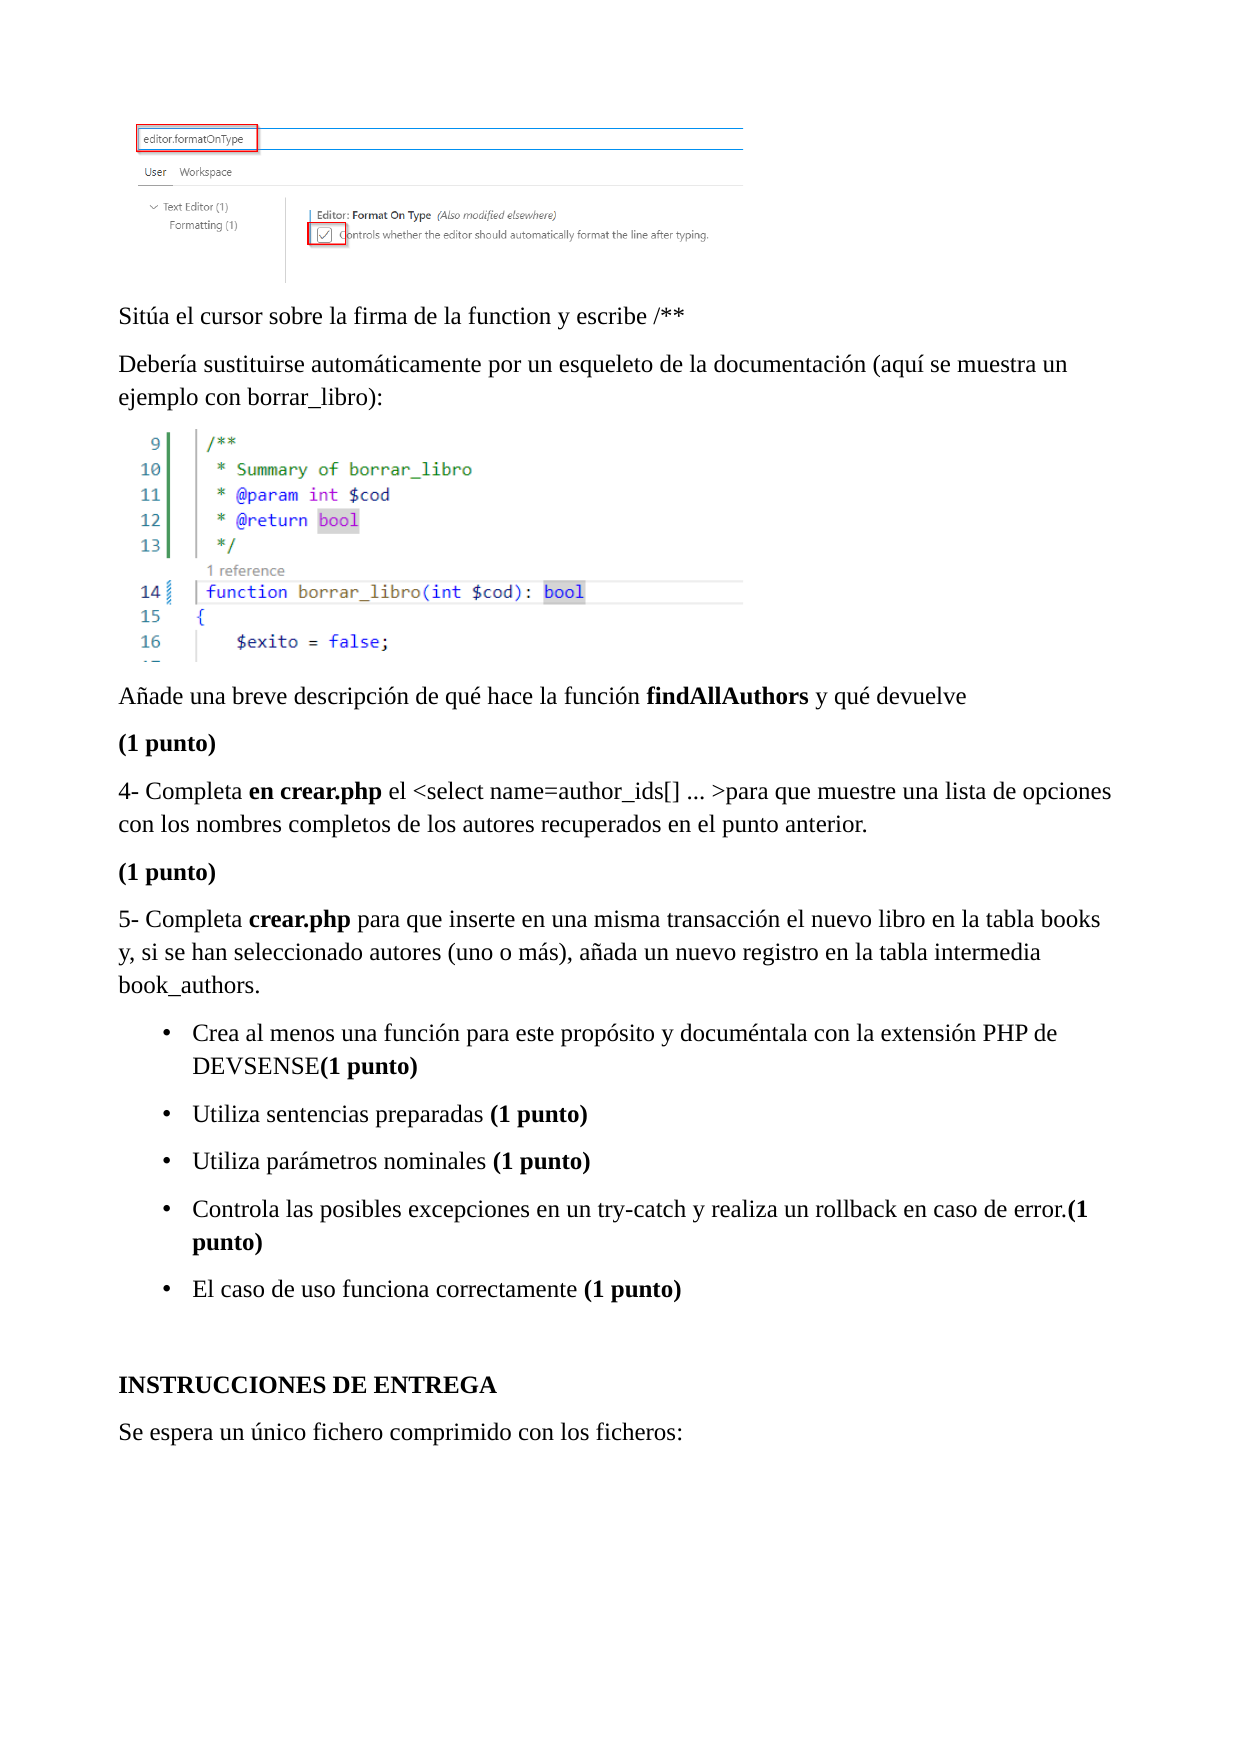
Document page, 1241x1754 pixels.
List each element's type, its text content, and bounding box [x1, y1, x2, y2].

text Sitúa el cursor sobre la firma de la function y escribe /** [118, 301, 1122, 330]
picture [118, 118, 744, 283]
list Utiliza parámetros nominales (1 punto) [162, 1146, 1122, 1175]
text Añade una breve descripción de qué hace la función findAllAuthors y qué devuelve [118, 681, 1122, 710]
list Crea al menos una función para este propósito y documéntala con la extensión PHP de DEVSENSE(1 punto) [162, 1018, 1122, 1080]
text Debería sustituirse automáticamente por un esqueleto de la documentación (aquí se muestra un ejemplo con borrar_libro): [118, 349, 1122, 410]
text INSTRUCCIONES DE ENTREGA [118, 1370, 1122, 1398]
text 4- Completa en crear.php el <select name=author_ids[] ... >para que muestre una lista de opciones con los nombres completos de los autores recuperados en el punto anterior. [118, 776, 1122, 838]
text Se espera un único fichero comprimido con los ficheros: [118, 1417, 1122, 1446]
text 5- Completa crear.php para que inserte en una misma transacción el nuevo libro en la tabla books y, si se han seleccionado autores (uno o más), añada un nuevo registro en la tabla intermedia book_authors. [118, 904, 1122, 999]
text (1 punto) [118, 728, 1122, 757]
text (1 punto) [118, 857, 1122, 886]
list Controla las posibles excepciones en un try-catch y realiza un rollback en caso de error.(1 punto) [162, 1194, 1122, 1256]
list El caso de uso funciona correctamente (1 punto) [162, 1274, 1122, 1303]
picture [118, 429, 744, 662]
list Utiliza sentencias preparadas (1 punto) [162, 1099, 1122, 1127]
